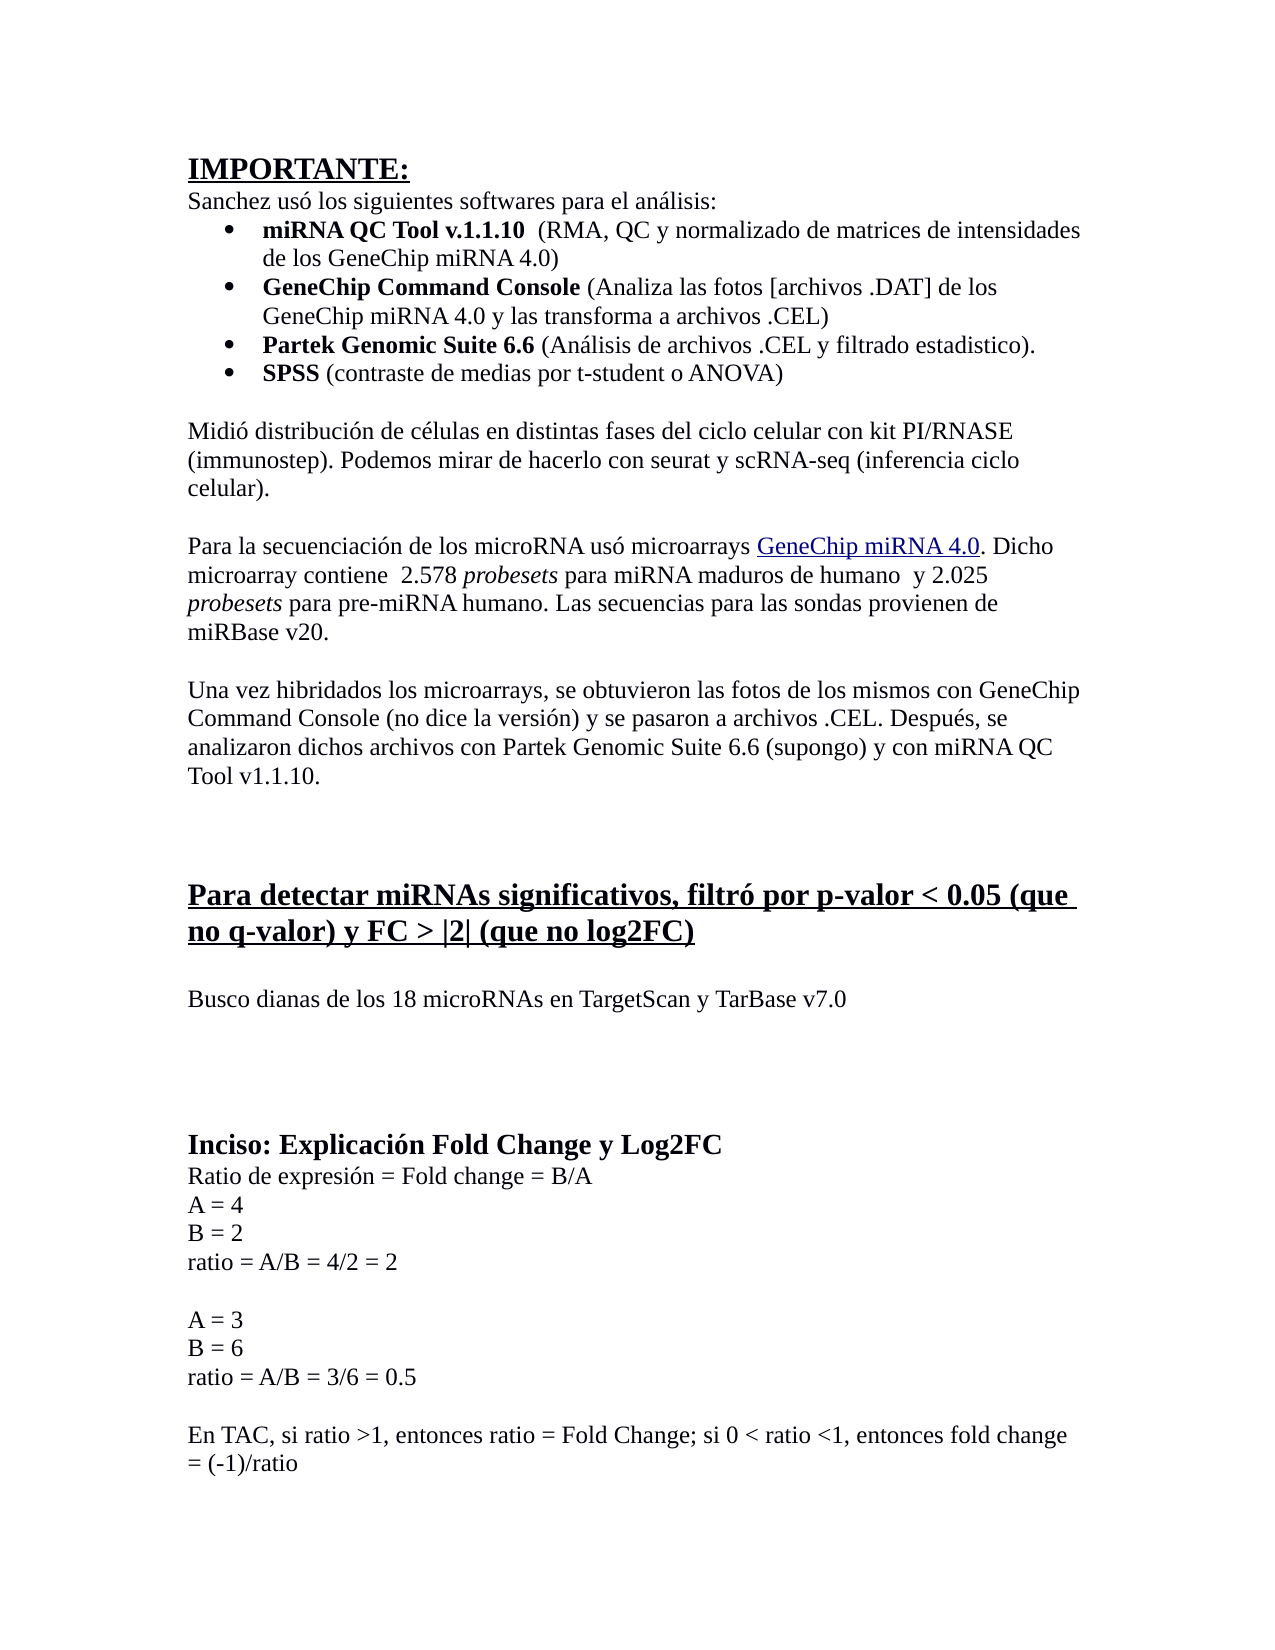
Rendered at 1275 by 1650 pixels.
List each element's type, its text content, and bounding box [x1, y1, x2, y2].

text En TAC, si ratio >1, entonces ratio = Fold Change; si 0 < ratio <1, entonces fold change = (-1)/ratio [187, 1420, 1087, 1477]
text Una vez hibridados los microarrays, se obtuvieron las fotos de los mismos con GeneChip Command Console (no dice la versión) y se pasaron a archivos .CEL. Después, se analizaron dichos archivos con Partek Genomic Suite 6.6 (supongo) y con miRNA QC Tool v1.1.10. [187, 675, 1087, 790]
text ratio = A/B = 3/6 = 0.5 [187, 1362, 1087, 1391]
text B = 6 [187, 1333, 1087, 1362]
text IMPORTANTE: [187, 150, 1087, 186]
list Partek Genomic Suite 6.6 (Análisis de archivos .CEL y filtrado estadistico). [225, 330, 1087, 358]
text Para la secuenciación de los microRNA usó microarrays GeneChip miRNA 4.0. Dicho microarray contiene 2.578 probesets para miRNA maduros de humano y 2.025 probesets para pre-miRNA humano. Las secuencias para las sondas provienen de miRBase v20. [187, 531, 1087, 646]
text Inciso: Explicación Fold Change y Log2FC [187, 1127, 1087, 1161]
list miRNA QC Tool v.1.1.10 (RMA, QC y normalizado de matrices de intensidades de los GeneChip miRNA 4.0) [225, 215, 1087, 272]
list GeneChip Command Console (Analiza las fotos [archivos .DAT] de los GeneChip miRNA 4.0 y las transforma a archivos .CEL) [225, 272, 1087, 330]
text Midió distribución de células en distintas fases del ciclo celular con kit PI/RNASE (immunostep). Podemos mirar de hacerlo con seurat y scRNA-seq (inferencia ciclo celular). [187, 416, 1087, 502]
text Sanchez usó los siguientes softwares para el análisis: [187, 186, 1087, 215]
text B = 2 [187, 1218, 1087, 1247]
text Para detectar miRNAs significativos, filtró por p-valor < 0.05 (que no q-valor) y FC > |2| (que no log2FC) [187, 876, 1087, 948]
text A = 3 [187, 1305, 1087, 1333]
text Busco dianas de los 18 microRNAs en TargetScan y TarBase v7.0 [187, 984, 1087, 1012]
text Ratio de expresión = Fold change = B/A [187, 1161, 1087, 1190]
text ratio = A/B = 4/2 = 2 [187, 1247, 1087, 1276]
text A = 4 [187, 1190, 1087, 1218]
list SPSS (contraste de medias por t-student o ANOVA) [225, 358, 1087, 416]
